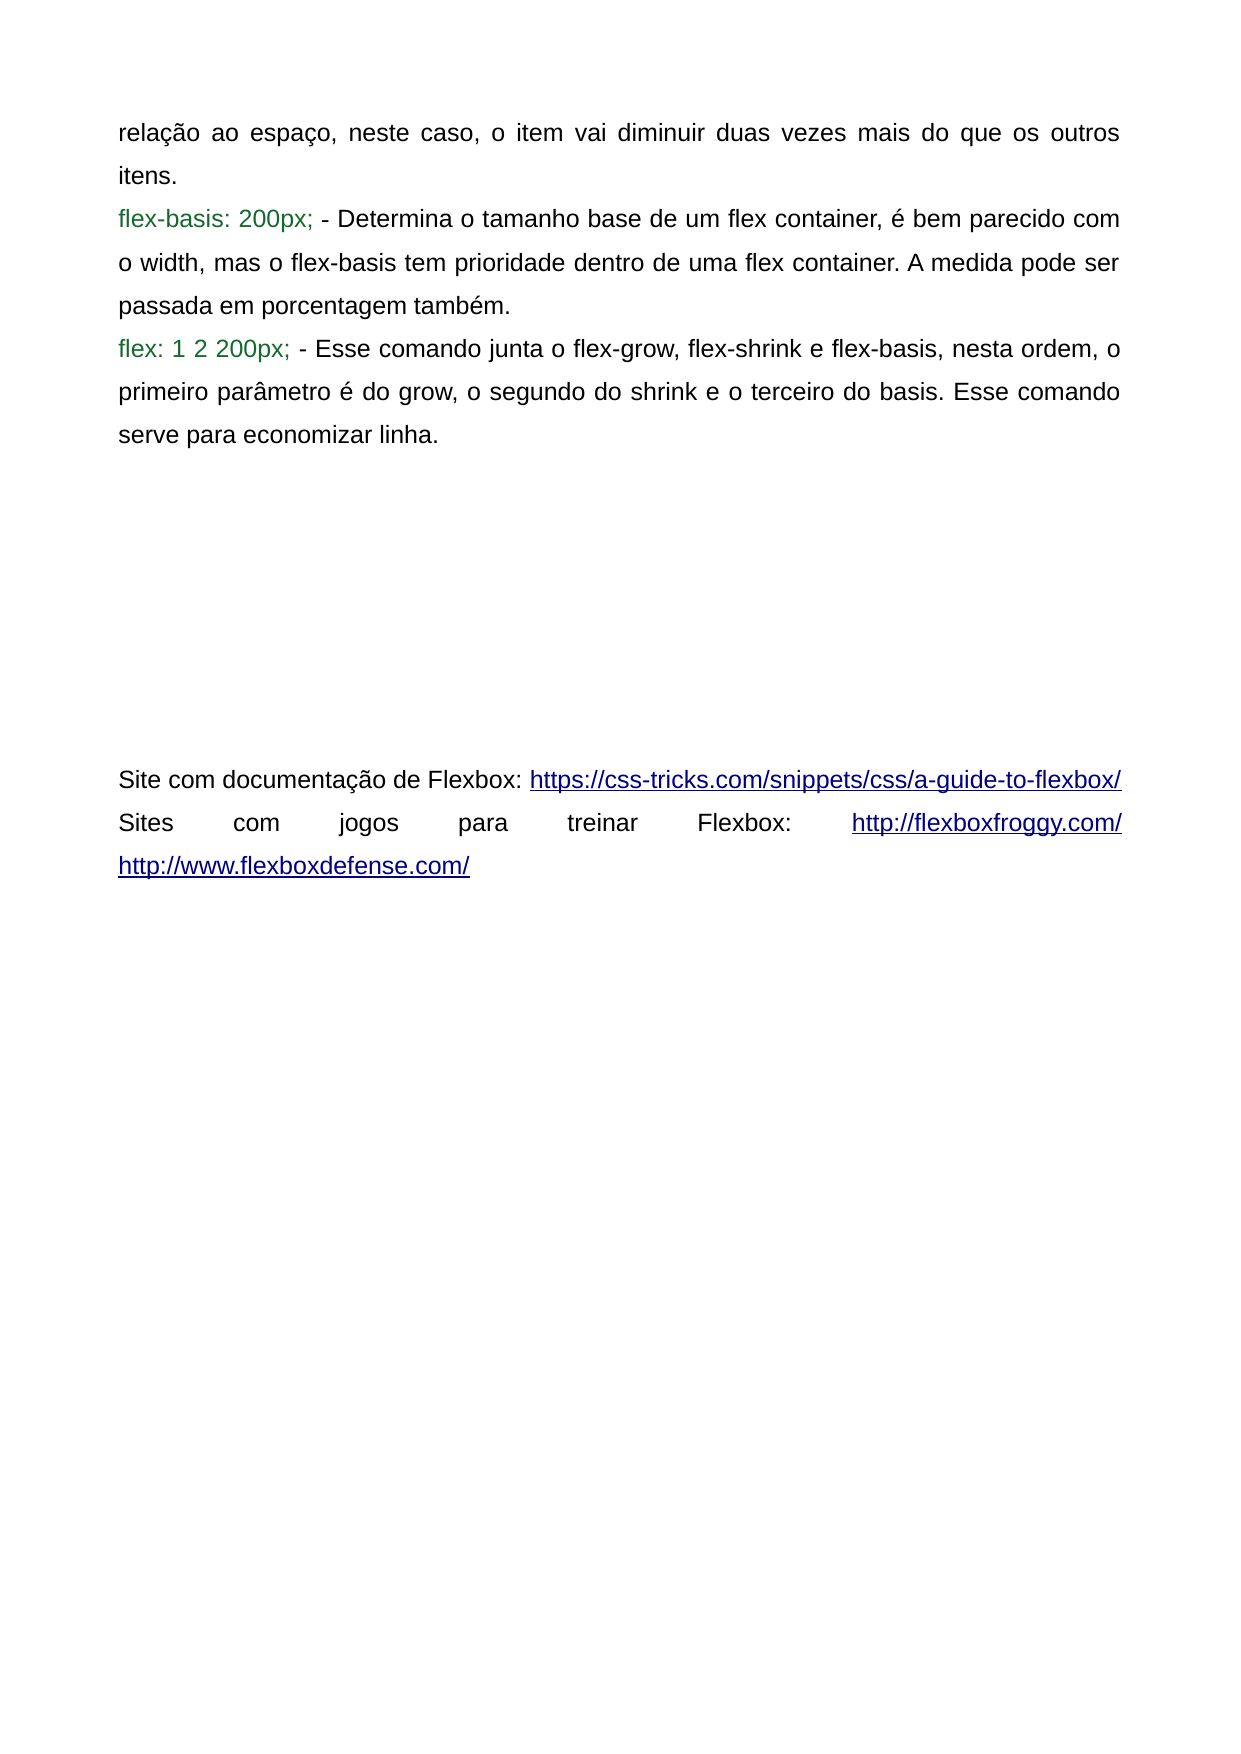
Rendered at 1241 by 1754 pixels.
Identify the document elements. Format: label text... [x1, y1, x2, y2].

text relação ao espaço, neste caso, o item vai diminuir duas vezes mais do que os outros itens. [118, 118, 1122, 190]
text flex-basis: 200px; - Determina o tamanho base de um flex container, é bem parecido com o width, mas o flex-basis tem prioridade dentro de uma flex container. A medida pode ser passada em porcentagem também. [118, 204, 1122, 319]
text flex: 1 2 200px; - Esse comando junta o flex-grow, flex-shrink e flex-basis, nesta ordem, o primeiro parâmetro é do grow, o segundo do shrink e o terceiro do basis. Esse comando serve para economizar linha. [118, 334, 1122, 449]
text Site com documentação de Flexbox: https://css-tricks.com/snippets/css/a-guide-to-flexbox/ [118, 765, 1122, 794]
text Sites com jogos para treinar Flexbox: http://flexboxfroggy.com/ http://www.flexboxdefense.com/ [118, 808, 1122, 880]
